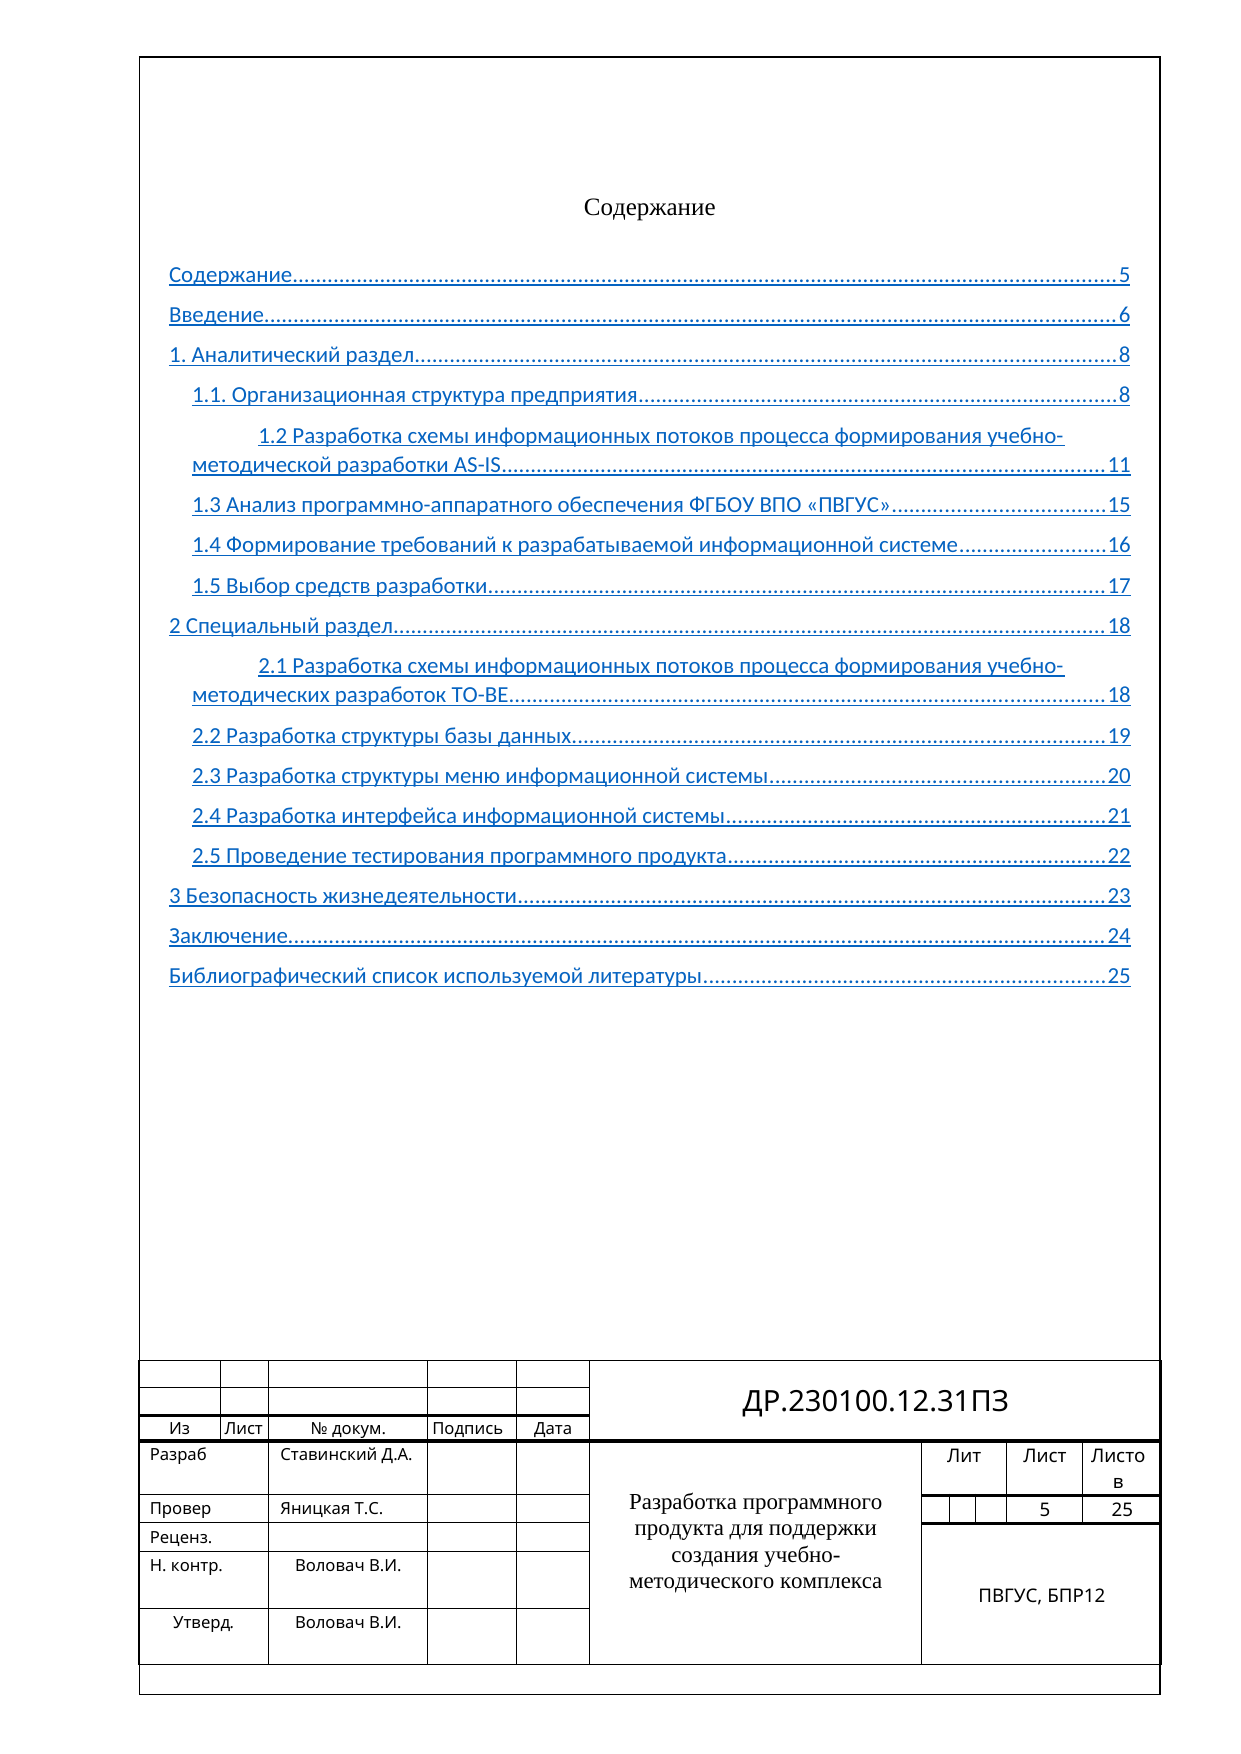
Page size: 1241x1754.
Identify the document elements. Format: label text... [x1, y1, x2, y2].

text 1.1. Организационная структура предприятия 8 [192, 381, 1130, 405]
text Введение 6 [169, 300, 1130, 324]
text 1.2 Разработка схемы информационных потоков процесса формирования учебно-методической разработки AS-IS 11 [192, 421, 1130, 474]
text 2.3 Разработка структуры меню информационной системы 20 [192, 761, 1130, 785]
text 2.2 Разработка структуры базы данных 19 [192, 721, 1130, 745]
text 2.1 Разработка схемы информационных потоков процесса формирования учебно-методических разработок TO-BE 18 [192, 651, 1130, 705]
text 1.4 Формирование требований к разрабатываемой информационной системе 16 [192, 531, 1130, 555]
text 2.4 Разработка интерфейса информационной системы 21 [192, 801, 1130, 825]
text 2.5 Проведение тестирования программного продукта 22 [192, 841, 1130, 865]
subtitle Содержание [169, 192, 1130, 221]
text 1.5 Выбор средств разработки 17 [192, 571, 1130, 595]
text 2 Специальный раздел 18 [169, 611, 1130, 635]
text 1. Аналитический раздел 8 [169, 341, 1130, 365]
text 3 Безопасность жизнедеятельности 23 [169, 881, 1130, 905]
text 1.3 Анализ программно-аппаратного обеспечения ФГБОУ ВПО «ПВГУС» 15 [192, 491, 1130, 515]
text Содержание 5 [169, 260, 1130, 284]
text Библиографический список используемой литературы 25 [169, 961, 1130, 986]
text Заключение 24 [169, 921, 1130, 945]
